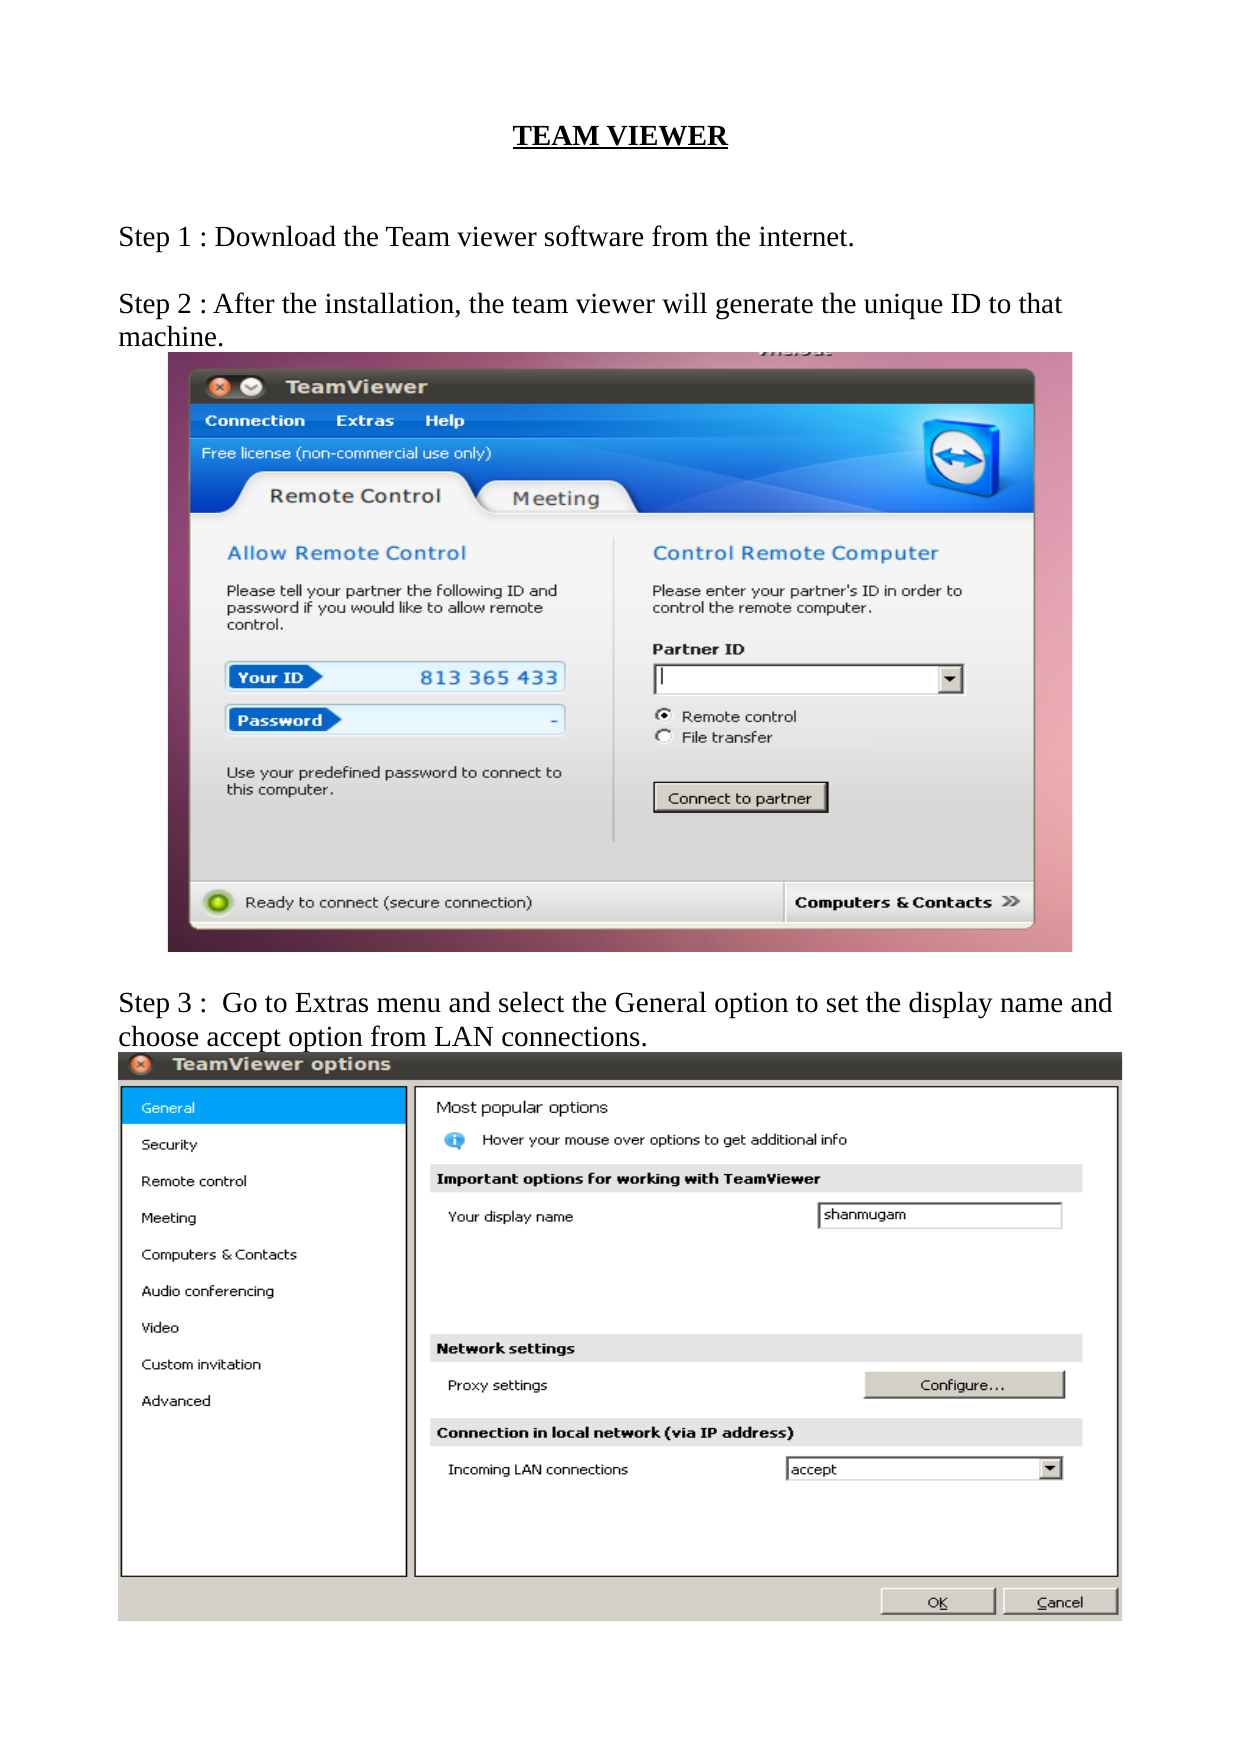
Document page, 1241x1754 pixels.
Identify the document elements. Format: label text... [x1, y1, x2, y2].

picture [118, 1052, 1123, 1621]
text Step 3 : Go to Extras menu and select the General option to set the display name and choose accept option from LAN connections. [118, 985, 1122, 1052]
picture [167, 352, 1073, 952]
text Step 1 : Download the Team viewer software from the internet. [118, 219, 1122, 252]
text Step 2 : After the installation, the team viewer will generate the unique ID to that machine. [118, 286, 1122, 353]
text TEAM VIEWER [118, 118, 1122, 152]
